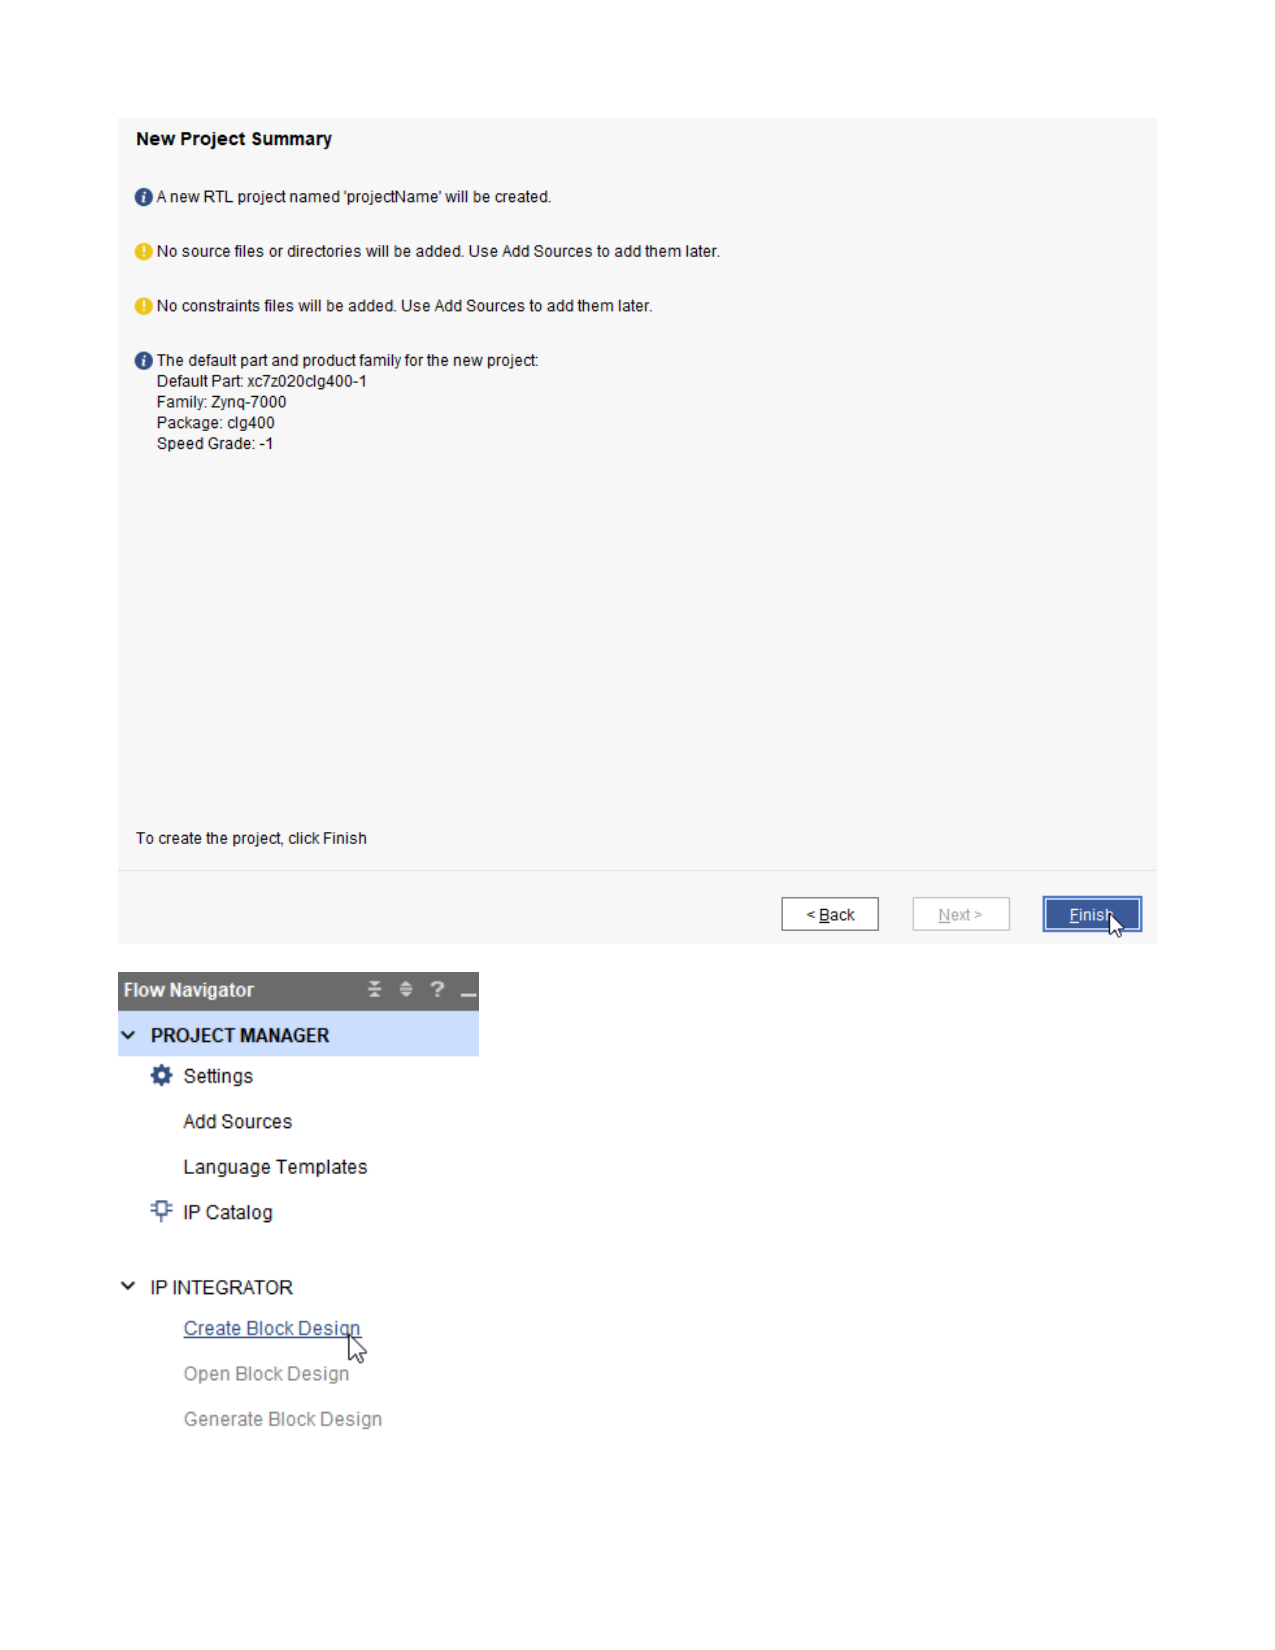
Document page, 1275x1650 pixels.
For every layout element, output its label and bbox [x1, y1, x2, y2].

picture [118, 118, 1157, 944]
picture [118, 972, 479, 1434]
